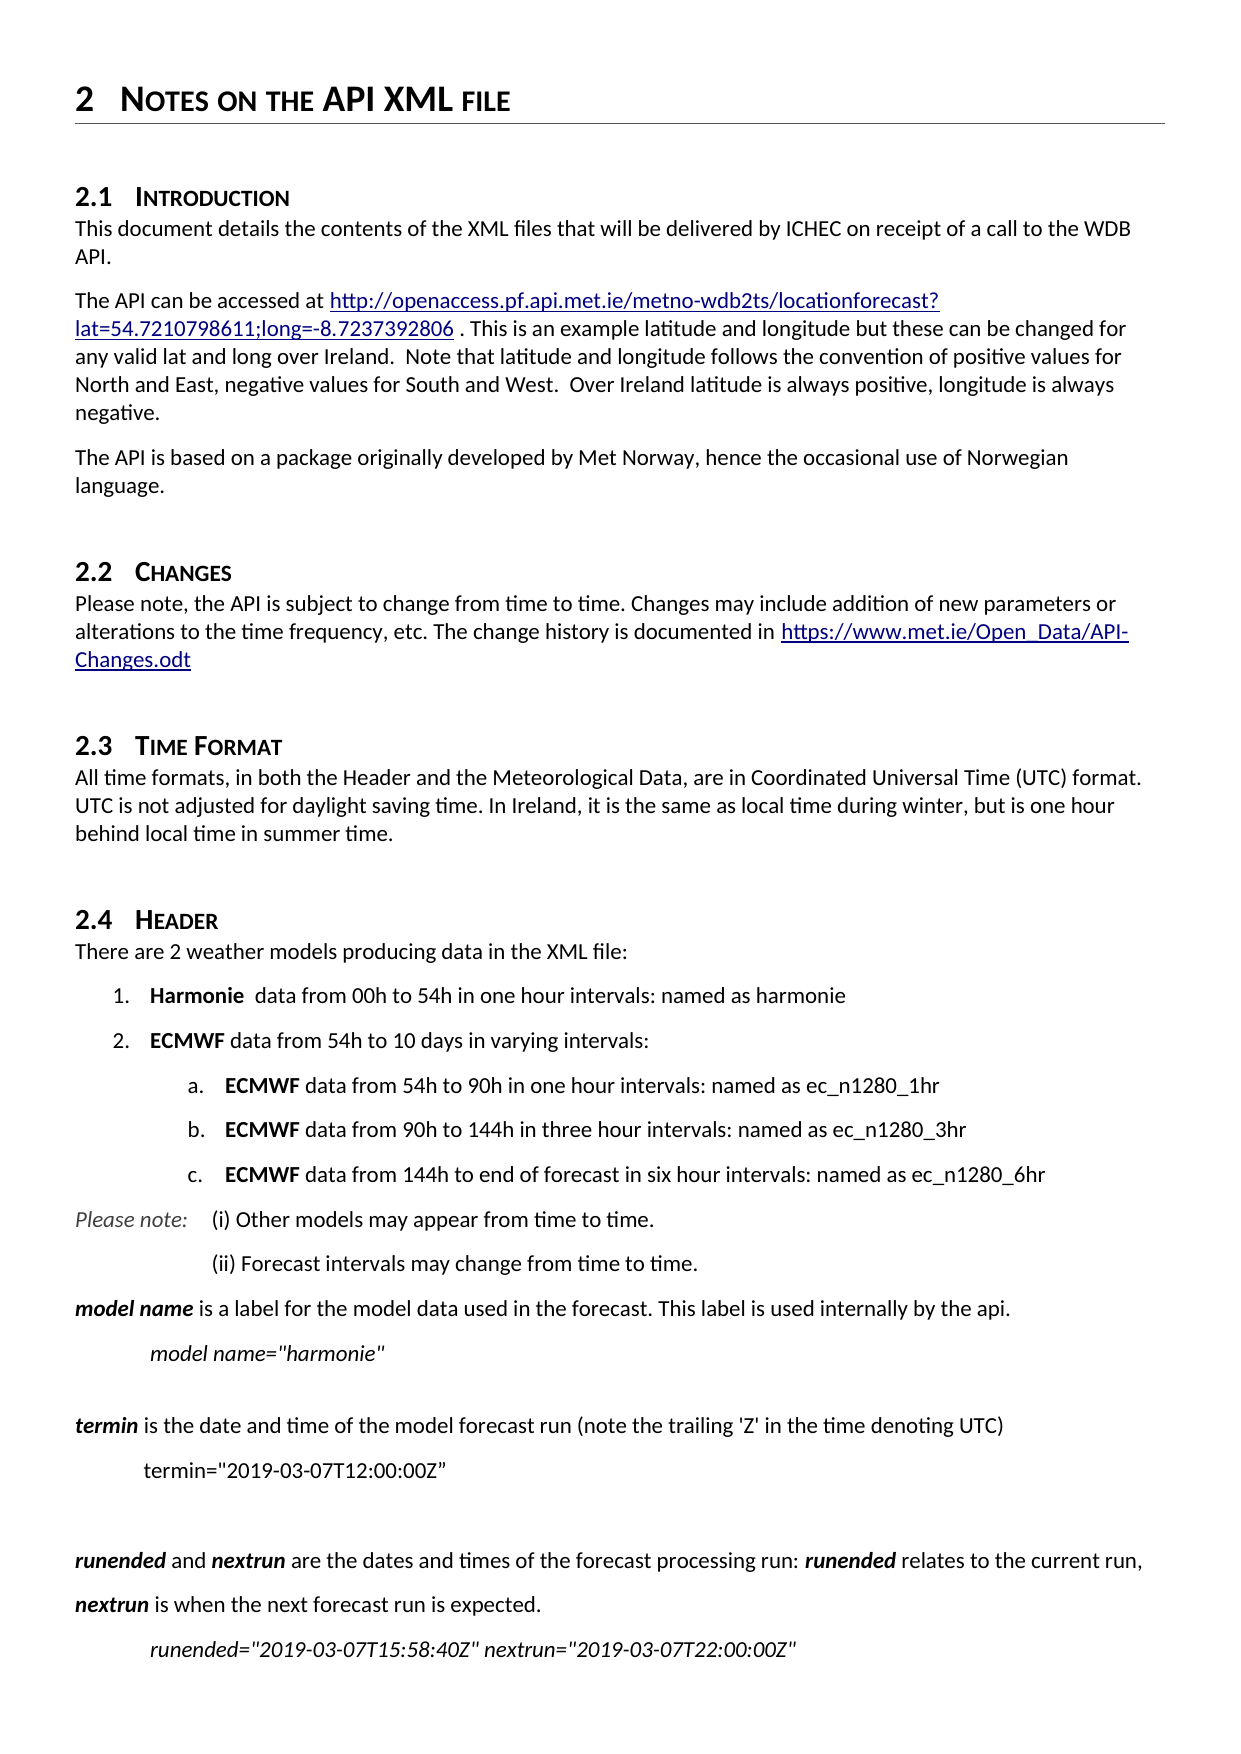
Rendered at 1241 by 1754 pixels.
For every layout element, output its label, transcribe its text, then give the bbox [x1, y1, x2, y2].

text model name="harmonie" [150, 1339, 1090, 1367]
subtitle Notes on the API XML file [75, 75, 1165, 123]
text The API is based on a package originally developed by Met Norway, hence the occasional use of Norwegian language. [75, 443, 1165, 499]
list Please note: (i) Other models may appear from time to time. [75, 1205, 1165, 1233]
list ECMWF data from 54h to 10 days in varying intervals: [112, 1026, 1165, 1054]
list ECMWF data from 90h to 144h in three hour intervals: named as ec_n1280_3hr [187, 1116, 1165, 1143]
text There are 2 weather models producing data in the XML file: [75, 937, 1165, 965]
text All time formats, in both the Header and the Meteorological Data, are in Coordinated Universal Time (UTC) format. UTC is not adjusted for daylight saving time. In Ireland, it is the same as local time during winter, but is one hour behind local time in summer time. [75, 763, 1165, 847]
list (ii) Forecast intervals may change from time to time. [136, 1249, 1165, 1278]
list model name is a label for the model data used in the forecast. This label is used internally by the api. [75, 1294, 1165, 1322]
list Harmonie data from 00h to 54h in one hour intervals: named as harmonie [112, 981, 1165, 1009]
list nextrun is when the next forecast run is expected. [75, 1590, 1165, 1618]
text Please note, the API is subject to change from time to time. Changes may include addition of new parameters or alterations to the time frequency, etc. The change history is documented in https://www.met.ie/Open_Data/API-Changes.odt [75, 589, 1165, 673]
text runended="2019-03-07T15:58:40Z" nextrun="2019-03-07T22:00:00Z" [150, 1635, 1090, 1663]
list runended and nextrun are the dates and times of the forecast processing run: runended relates to the current run, [75, 1546, 1165, 1574]
subtitle Changes [75, 553, 1165, 589]
list ECMWF data from 144h to end of forecast in six hour intervals: named as ec_n1280_6hr [187, 1160, 1165, 1188]
list termin is the date and time of the model forecast run (note the trailing 'Z' in the time denoting UTC) [75, 1412, 1165, 1440]
text This document details the contents of the XML files that will be delivered by ICHEC on receipt of a call to the WDB API. [75, 214, 1165, 270]
subtitle Introduction [75, 178, 1165, 214]
subtitle Time Format [75, 727, 1165, 763]
list termin="2019-03-07T12:00:00Z” [75, 1456, 1165, 1484]
subtitle Header [75, 901, 1165, 937]
text The API can be accessed at http://openaccess.pf.api.met.ie/metno-wdb2ts/locationforecast?lat=54.7210798611;long=-8.7237392806 . This is an example latitude and longitude but these can be changed for any valid lat and long over Ireland. Note that latitude and longitude follows the convention of positive values for North and East, negative values for South and West. Over Ireland latitude is always positive, longitude is always negative. [75, 286, 1165, 427]
list ECMWF data from 54h to 90h in one hour intervals: named as ec_n1280_1hr [187, 1071, 1165, 1099]
